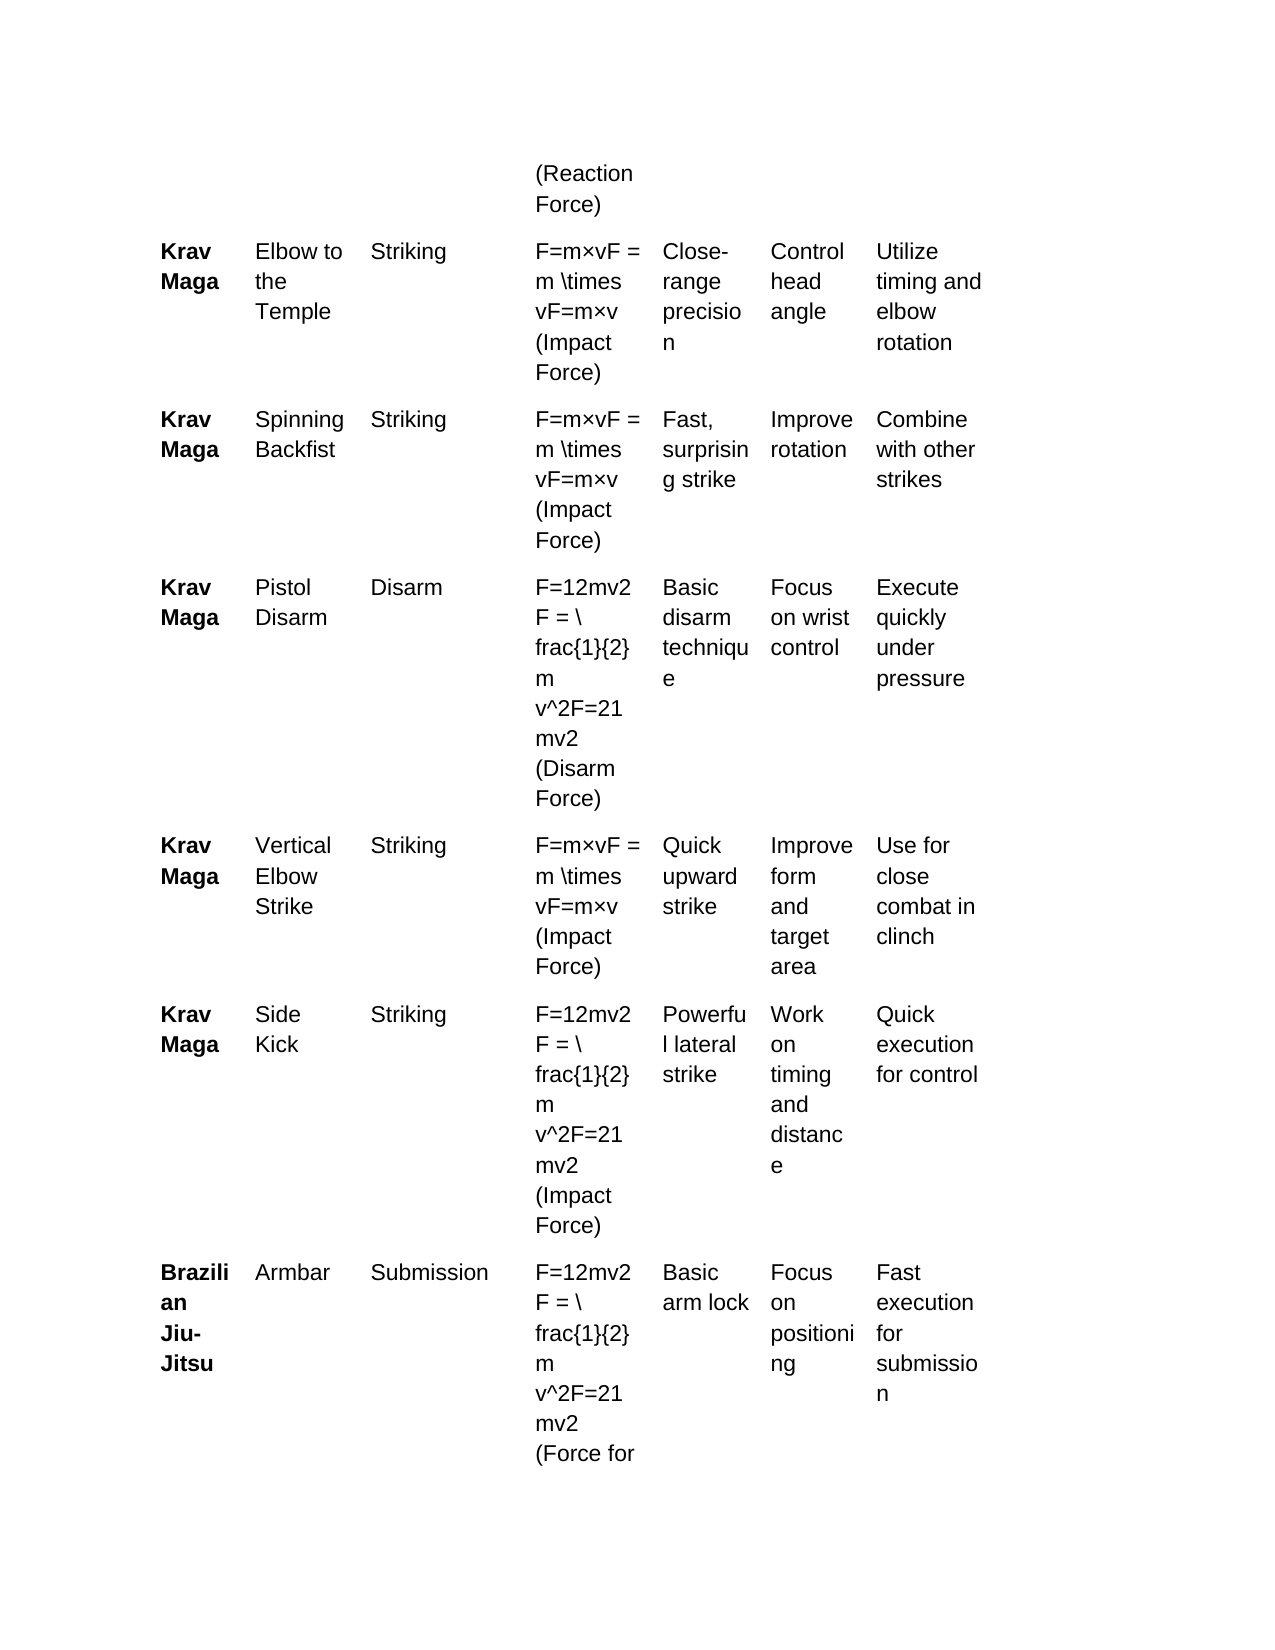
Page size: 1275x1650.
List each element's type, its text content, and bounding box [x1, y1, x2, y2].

table_cell Combine with other strikes [866, 395, 999, 563]
table_cell F=m×vF = m \times vF=m×v (Impact Force) [525, 228, 652, 395]
table_cell F=12mv2F = \frac{1}{2} m v^2F=21​mv2 (Disarm Force) [525, 564, 652, 822]
table_cell F=m×vF = m \times vF=m×v (Impact Force) [525, 822, 652, 990]
table_cell Krav Maga [150, 564, 244, 822]
table_cell Powerful lateral strike [652, 990, 760, 1249]
table_cell [999, 395, 1125, 563]
table_cell [999, 990, 1125, 1249]
table_cell Elbow to the Temple [245, 228, 360, 395]
table_cell [999, 1249, 1125, 1477]
table_cell Focus on positioning [760, 1249, 866, 1477]
table_cell Improve rotation [760, 395, 866, 563]
table_cell Striking [360, 395, 525, 563]
table_cell F=m×vF = m \times vF=m×v (Impact Force) [525, 395, 652, 563]
table_cell Brazilian Jiu-Jitsu [150, 1249, 244, 1477]
table_cell [652, 150, 760, 227]
table_cell [245, 150, 360, 227]
table_cell Work on timing and distance [760, 990, 866, 1249]
table_cell Fast, surprising strike [652, 395, 760, 563]
table_cell Focus on wrist control [760, 564, 866, 822]
table_cell Disarm [360, 564, 525, 822]
table_cell Quick execution for control [866, 990, 999, 1249]
table_cell F=12mv2F = \frac{1}{2} m v^2F=21​mv2 (Force for [525, 1249, 652, 1477]
table_cell Control head angle [760, 228, 866, 395]
table_cell F=12mv2F = \frac{1}{2} m v^2F=21​mv2 (Impact Force) [525, 990, 652, 1249]
table_cell [760, 150, 866, 227]
table_cell [999, 564, 1125, 822]
table_cell Krav Maga [150, 990, 244, 1249]
table_cell Quick upward strike [652, 822, 760, 990]
table_cell [360, 150, 525, 227]
table_cell Close-range precision [652, 228, 760, 395]
table_cell Striking [360, 990, 525, 1249]
table_cell Basic arm lock [652, 1249, 760, 1477]
table_cell Krav Maga [150, 228, 244, 395]
table_cell Utilize timing and elbow rotation [866, 228, 999, 395]
table_cell Krav Maga [150, 822, 244, 990]
table_cell Vertical Elbow Strike [245, 822, 360, 990]
table_cell Improve form and target area [760, 822, 866, 990]
table_cell Use for close combat in clinch [866, 822, 999, 990]
table_cell Spinning Backfist [245, 395, 360, 563]
table_cell Basic disarm technique [652, 564, 760, 822]
table_cell [999, 822, 1125, 990]
table_cell Krav Maga [150, 395, 244, 563]
table_cell [150, 150, 244, 227]
table_cell Side Kick [245, 990, 360, 1249]
table_cell Armbar [245, 1249, 360, 1477]
table_cell [866, 150, 999, 227]
table_cell Submission [360, 1249, 525, 1477]
table_cell Pistol Disarm [245, 564, 360, 822]
table_cell Striking [360, 228, 525, 395]
table_cell Execute quickly under pressure [866, 564, 999, 822]
table_cell [999, 150, 1125, 227]
table_cell [999, 228, 1125, 395]
table_cell Striking [360, 822, 525, 990]
table_cell (Reaction Force) [525, 150, 652, 227]
table_cell Fast execution for submission [866, 1249, 999, 1477]
